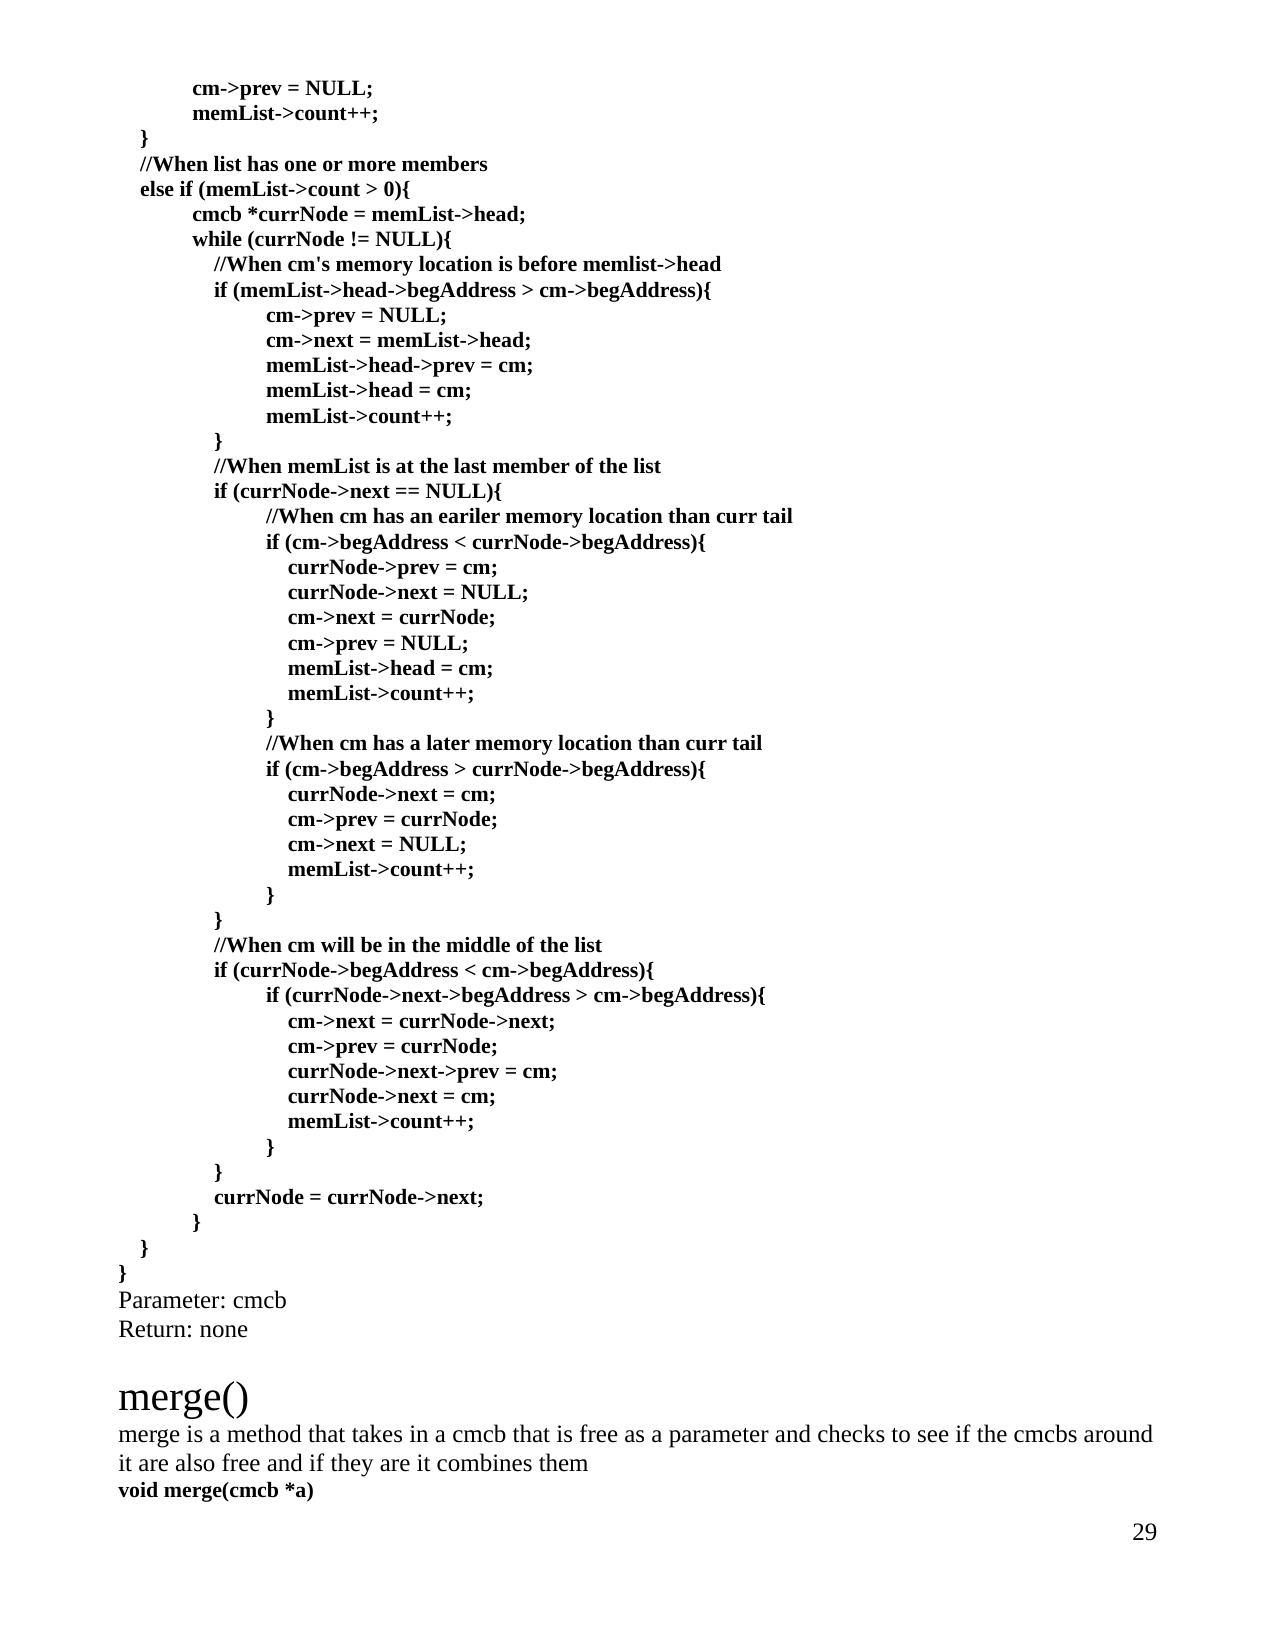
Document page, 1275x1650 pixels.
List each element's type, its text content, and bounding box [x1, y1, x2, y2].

text memList->count++; [118, 100, 1157, 125]
text cm->next = currNode; [118, 604, 1157, 629]
text Parameter: cmcb [118, 1285, 1157, 1314]
text //When list has one or more members [118, 151, 1157, 176]
text cm->prev = currNode; [118, 806, 1157, 831]
text currNode->next->prev = cm; [118, 1058, 1157, 1083]
text if (currNode->begAddress < cm->begAddress){ [118, 957, 1157, 982]
text } [118, 428, 1157, 453]
text //When cm has an eariler memory location than curr tail [118, 503, 1157, 529]
text Return: none [118, 1314, 1157, 1342]
text if (cm->begAddress > currNode->begAddress){ [118, 756, 1157, 781]
text cm->prev = currNode; [118, 1033, 1157, 1058]
text //When cm has a later memory location than curr tail [118, 730, 1157, 756]
text memList->count++; [118, 403, 1157, 428]
text cm->prev = NULL; [118, 75, 1157, 100]
text } [118, 1234, 1157, 1260]
text cm->prev = NULL; [118, 302, 1157, 327]
text currNode->next = NULL; [118, 579, 1157, 604]
text memList->count++; [118, 680, 1157, 705]
text if (currNode->next->begAddress > cm->begAddress){ [118, 982, 1157, 1008]
text cmcb *currNode = memList->head; [118, 201, 1157, 226]
text //When cm will be in the middle of the list [118, 932, 1157, 957]
text memList->count++; [118, 1108, 1157, 1134]
text //When cm's memory location is before memlist->head [118, 251, 1157, 277]
text while (currNode != NULL){ [118, 226, 1157, 251]
text cm->next = memList->head; [118, 327, 1157, 352]
text } [118, 705, 1157, 730]
text memList->count++; [118, 856, 1157, 882]
text cm->prev = NULL; [118, 629, 1157, 655]
text if (memList->head->begAddress > cm->begAddress){ [118, 277, 1157, 302]
text currNode = currNode->next; [118, 1184, 1157, 1209]
text cm->next = NULL; [118, 831, 1157, 856]
text } [118, 1159, 1157, 1184]
text } [118, 1260, 1157, 1285]
text //When memList is at the last member of the list [118, 453, 1157, 478]
text cm->next = currNode->next; [118, 1008, 1157, 1033]
text merge is a method that takes in a cmcb that is free as a parameter and checks to see if the cmcbs around it are also free and if they are it combines them [118, 1419, 1157, 1477]
text merge() [118, 1371, 1157, 1419]
text currNode->prev = cm; [118, 554, 1157, 579]
text currNode->next = cm; [118, 1083, 1157, 1108]
text } [118, 907, 1157, 932]
text if (cm->begAddress < currNode->begAddress){ [118, 529, 1157, 554]
text } [118, 1209, 1157, 1234]
text void merge(cmcb *a) [118, 1477, 1157, 1502]
text } [118, 125, 1157, 151]
text memList->head = cm; [118, 655, 1157, 680]
text currNode->next = cm; [118, 781, 1157, 806]
text if (currNode->next == NULL){ [118, 478, 1157, 503]
text memList->head->prev = cm; [118, 352, 1157, 377]
text else if (memList->count > 0){ [118, 176, 1157, 201]
text } [118, 882, 1157, 907]
text memList->head = cm; [118, 377, 1157, 403]
text } [118, 1134, 1157, 1159]
